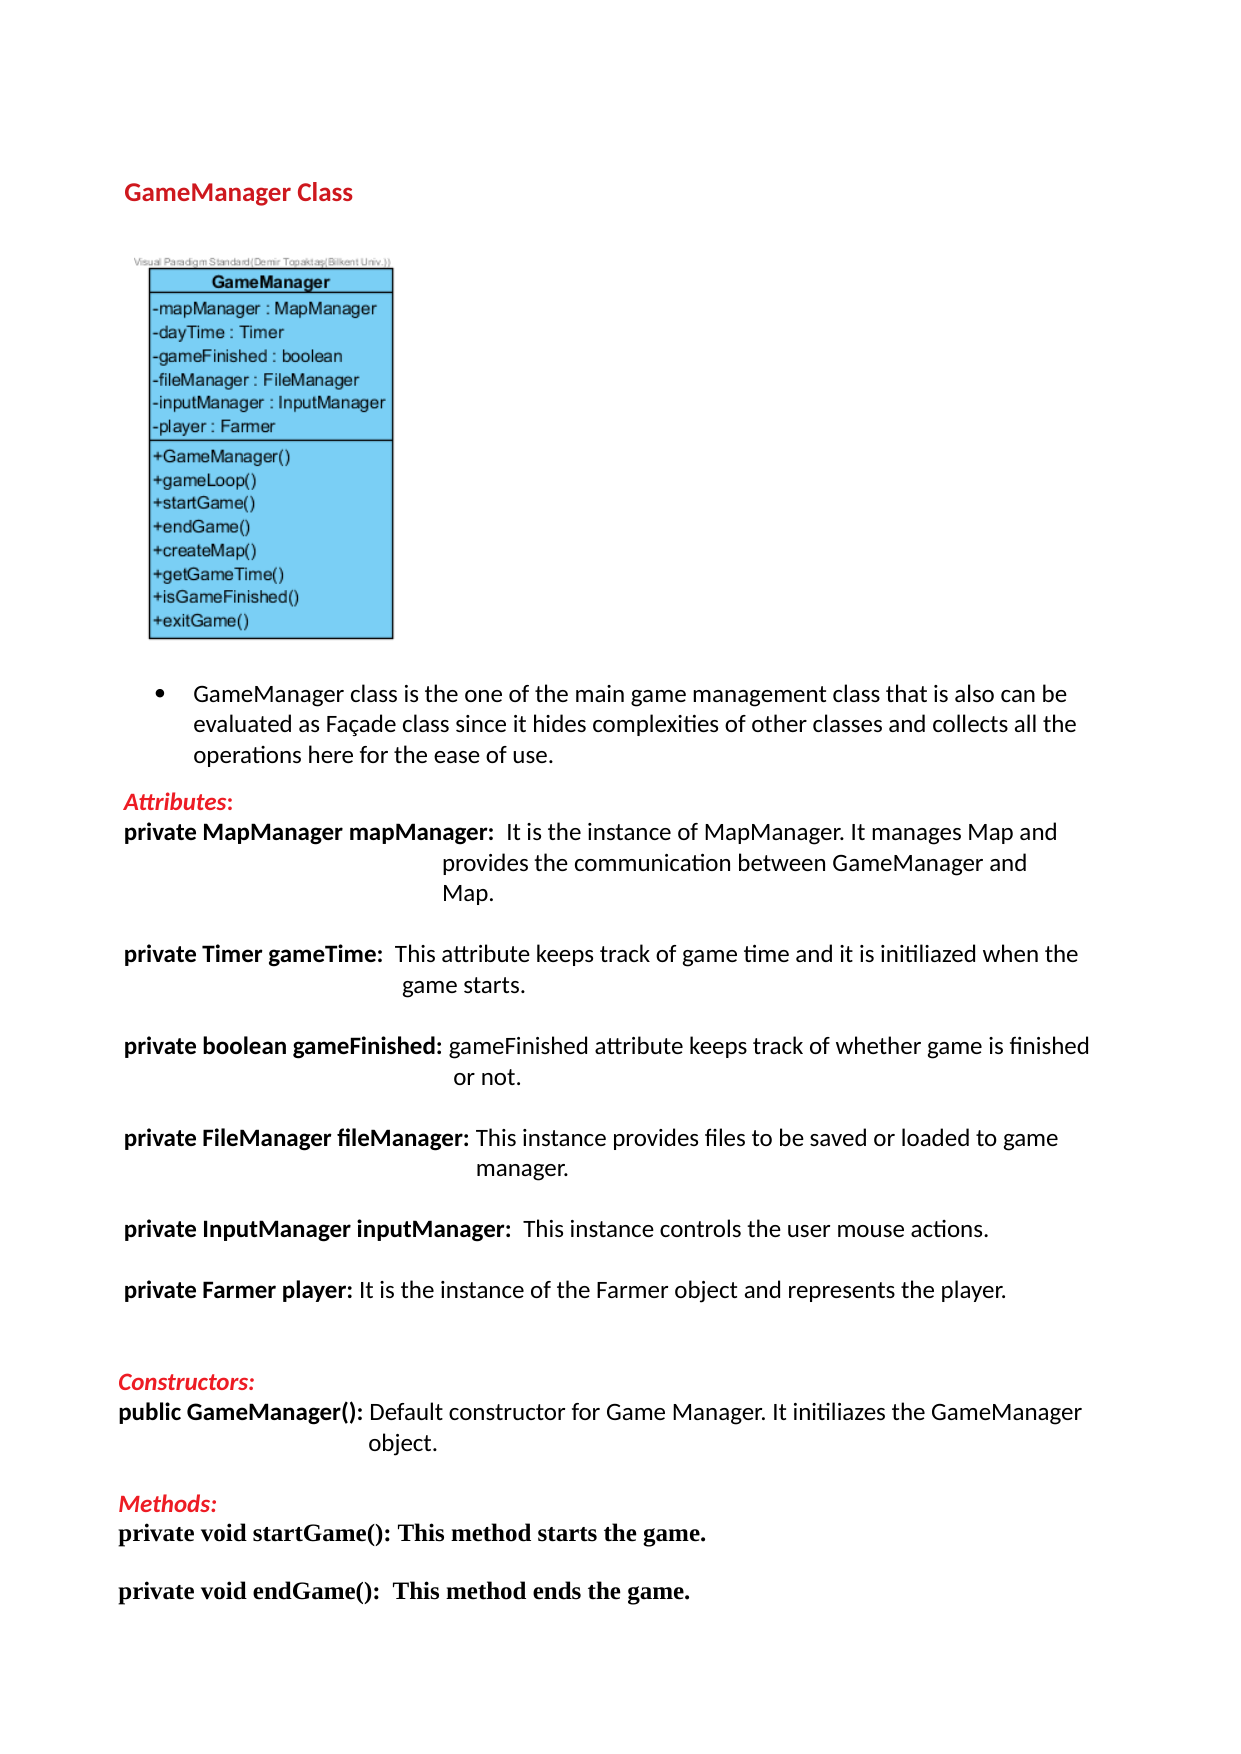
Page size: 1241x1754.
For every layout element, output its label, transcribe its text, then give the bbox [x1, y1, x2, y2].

text public GameManager(): Default constructor for Game Manager. It initiliazes the GameManager object. [118, 1396, 1122, 1457]
text Constructors: [118, 1366, 1122, 1396]
text GameManager Class [118, 176, 1122, 209]
text Attributes: [118, 786, 1122, 816]
text private InputManager inputManager: This instance controls the user mouse actions. [118, 1213, 1122, 1244]
picture [134, 253, 411, 658]
text Methods: [118, 1488, 1122, 1518]
text private MapManager mapManager: It is the instance of MapManager. It manages Map and provides the communication between GameManager and Map. [118, 816, 1122, 908]
text private Timer gameTime: This attribute keeps track of game time and it is initiliazed when the game starts. [118, 938, 1122, 999]
text private void startGame(): This method starts the game. [118, 1518, 1122, 1547]
text private Farmer player: It is the instance of the Farmer object and represents the player. [118, 1274, 1122, 1305]
list GameManager class is the one of the main game management class that is also can be evaluated as Façade class since it hides complexities of other classes and collects all the operations here for the ease of use. [156, 678, 1122, 769]
text private boolean gameFinished: gameFinished attribute keeps track of whether game is finished or not. [118, 1030, 1122, 1091]
text private FileManager fileManager: This instance provides files to be saved or loaded to game manager. [118, 1122, 1122, 1183]
text private void endGame(): This method ends the game. [118, 1576, 1122, 1605]
